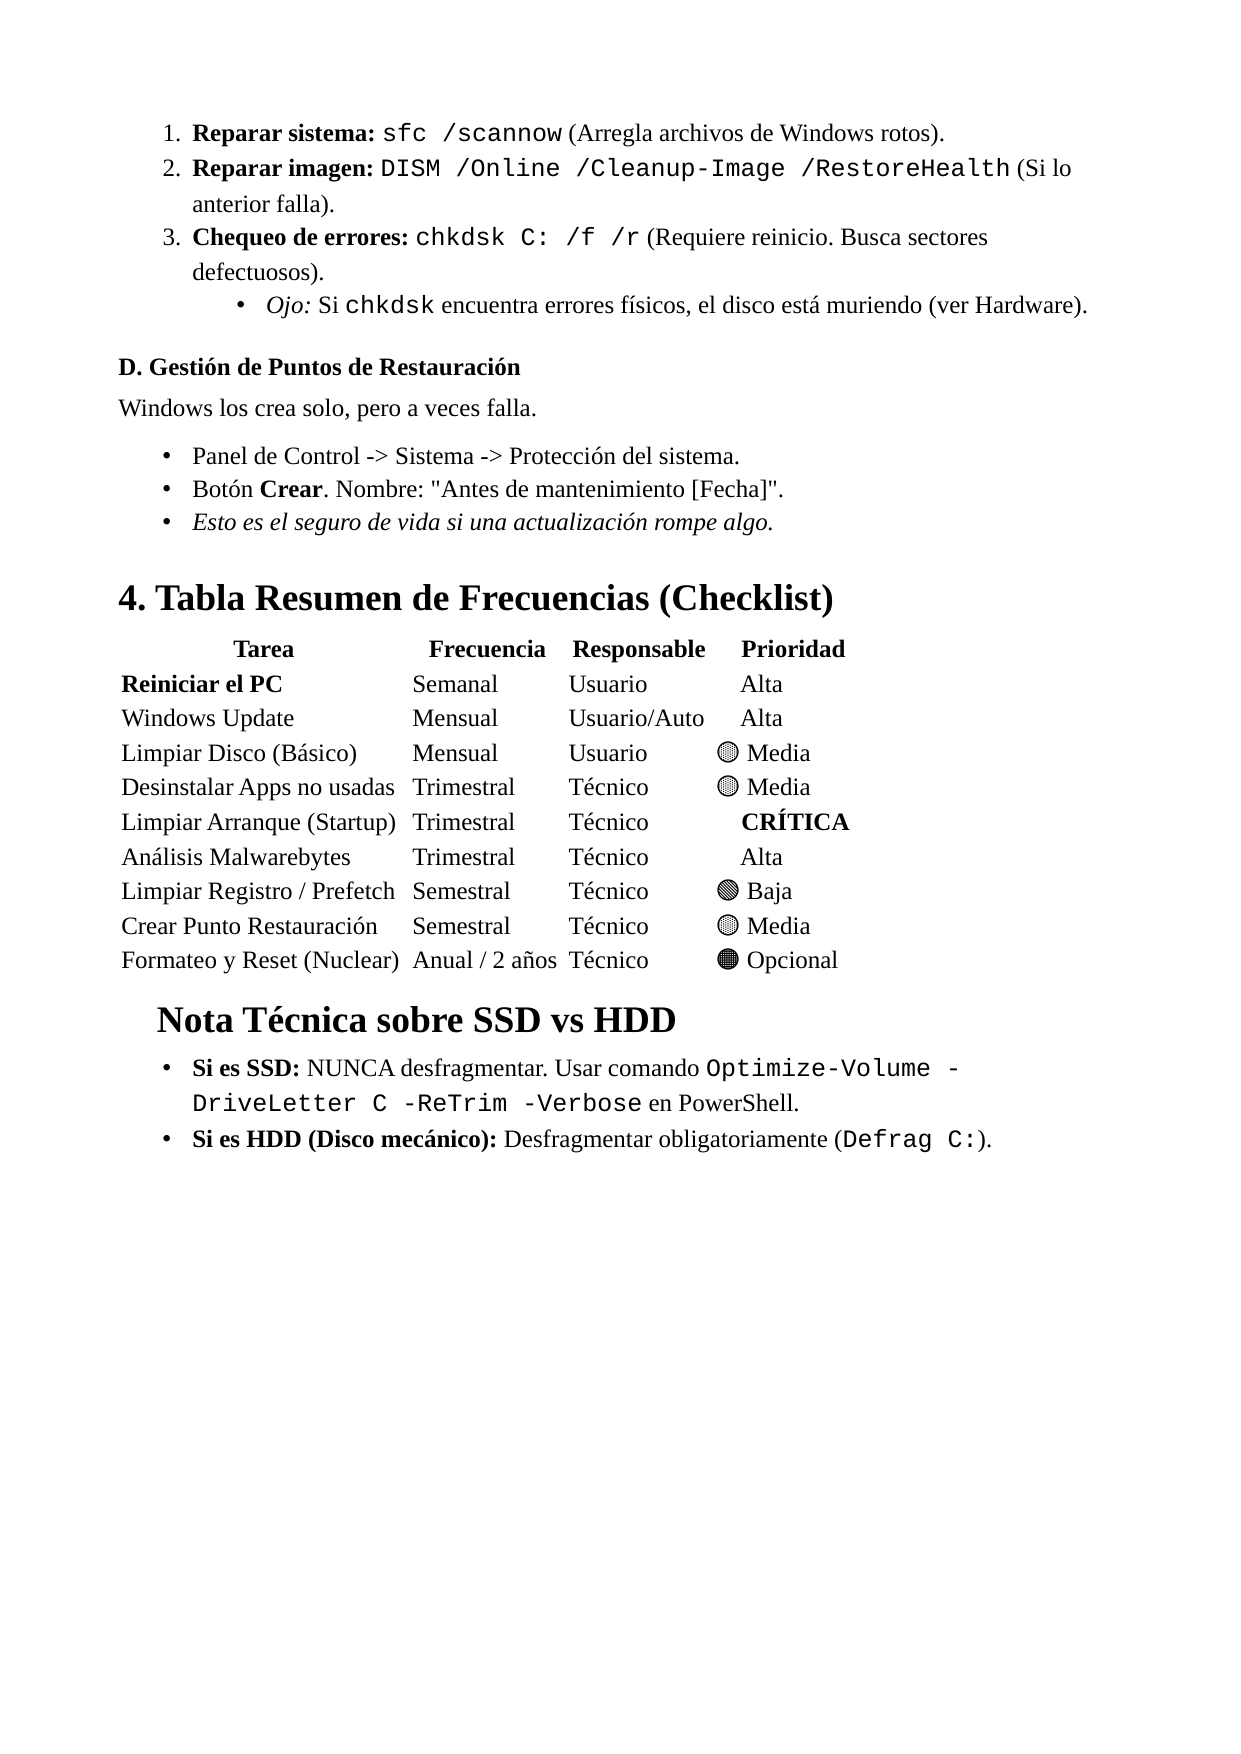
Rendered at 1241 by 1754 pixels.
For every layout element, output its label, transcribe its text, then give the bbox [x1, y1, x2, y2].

table_cell Técnico [565, 839, 712, 873]
table_cell Técnico [565, 804, 712, 839]
table_cell Técnico [565, 770, 712, 804]
list Si es SSD: NUNCA desfragmentar. Usar comando Optimize-Volume -DriveLetter C -ReTrim -Verbose en PowerShell. [162, 1053, 1122, 1119]
table_cell 🟡 Media [713, 735, 874, 769]
table_cell Mensual [409, 735, 565, 769]
table_cell Reiniciar el PC [118, 666, 409, 700]
table_cell Windows Update [118, 700, 409, 735]
table_cell Desinstalar Apps no usadas [118, 770, 409, 804]
table_header Frecuencia [409, 631, 565, 666]
list Esto es el seguro de vida si una actualización rompe algo. [162, 507, 1122, 536]
table_cell Limpiar Registro / Prefetch [118, 873, 409, 908]
list Botón Crear. Nombre: "Antes de mantenimiento [Fecha]". [162, 474, 1122, 503]
table_cell 🔴 CRÍTICA [713, 804, 874, 839]
subtitle D. Gestión de Puntos de Restauración [118, 352, 1122, 381]
table_cell Trimestral [409, 770, 565, 804]
table_cell Análisis Malwarebytes [118, 839, 409, 873]
table_cell Técnico [565, 943, 712, 977]
table_cell Usuario/Auto [565, 700, 712, 735]
table_cell Técnico [565, 908, 712, 942]
table_cell 🟠 Opcional [713, 943, 874, 977]
table_cell Semestral [409, 873, 565, 908]
table_cell 🔴 Alta [713, 700, 874, 735]
table_header Tarea [118, 631, 409, 666]
table_cell Limpiar Disco (Básico) [118, 735, 409, 769]
table_cell Crear Punto Restauración [118, 908, 409, 942]
subtitle 4. Tabla Resumen de Frecuencias (Checklist) [118, 576, 1122, 619]
table_cell Trimestral [409, 804, 565, 839]
table_cell Técnico [565, 873, 712, 908]
table_cell Limpiar Arranque (Startup) [118, 804, 409, 839]
table_cell Mensual [409, 700, 565, 735]
list Si es HDD (Disco mecánico): Desfragmentar obligatoriamente (Defrag C:). [162, 1124, 1122, 1155]
list Ojo: Si chkdsk encuentra errores físicos, el disco está muriendo (ver Hardware). [236, 290, 1122, 321]
table_header Prioridad [713, 631, 874, 666]
table_cell Formateo y Reset (Nuclear) [118, 943, 409, 977]
list Reparar sistema: sfc /scannow (Arregla archivos de Windows rotos). [162, 118, 1122, 149]
list Chequeo de errores: chkdsk C: /f /r (Requiere reinicio. Busca sectores defectuosos). [162, 222, 1122, 286]
list Reparar imagen: DISM /Online /Cleanup-Image /RestoreHealth (Si lo anterior falla). [162, 153, 1122, 217]
table_cell Anual / 2 años [409, 943, 565, 977]
table_cell Semestral [409, 908, 565, 942]
table_cell 🟡 Media [713, 770, 874, 804]
text Windows los crea solo, pero a veces falla. [118, 393, 1122, 422]
table_cell Usuario [565, 666, 712, 700]
table_cell Trimestral [409, 839, 565, 873]
table_cell 🟡 Media [713, 908, 874, 942]
table_cell Semanal [409, 666, 565, 700]
table_cell 🔴 Alta [713, 666, 874, 700]
table_cell Usuario [565, 735, 712, 769]
list Panel de Control -> Sistema -> Protección del sistema. [162, 441, 1122, 470]
table_cell 🔴 Alta [713, 839, 874, 873]
subtitle 💡 Nota Técnica sobre SSD vs HDD [118, 998, 1122, 1041]
table_cell 🟢 Baja [713, 873, 874, 908]
table_header Responsable [565, 631, 712, 666]
